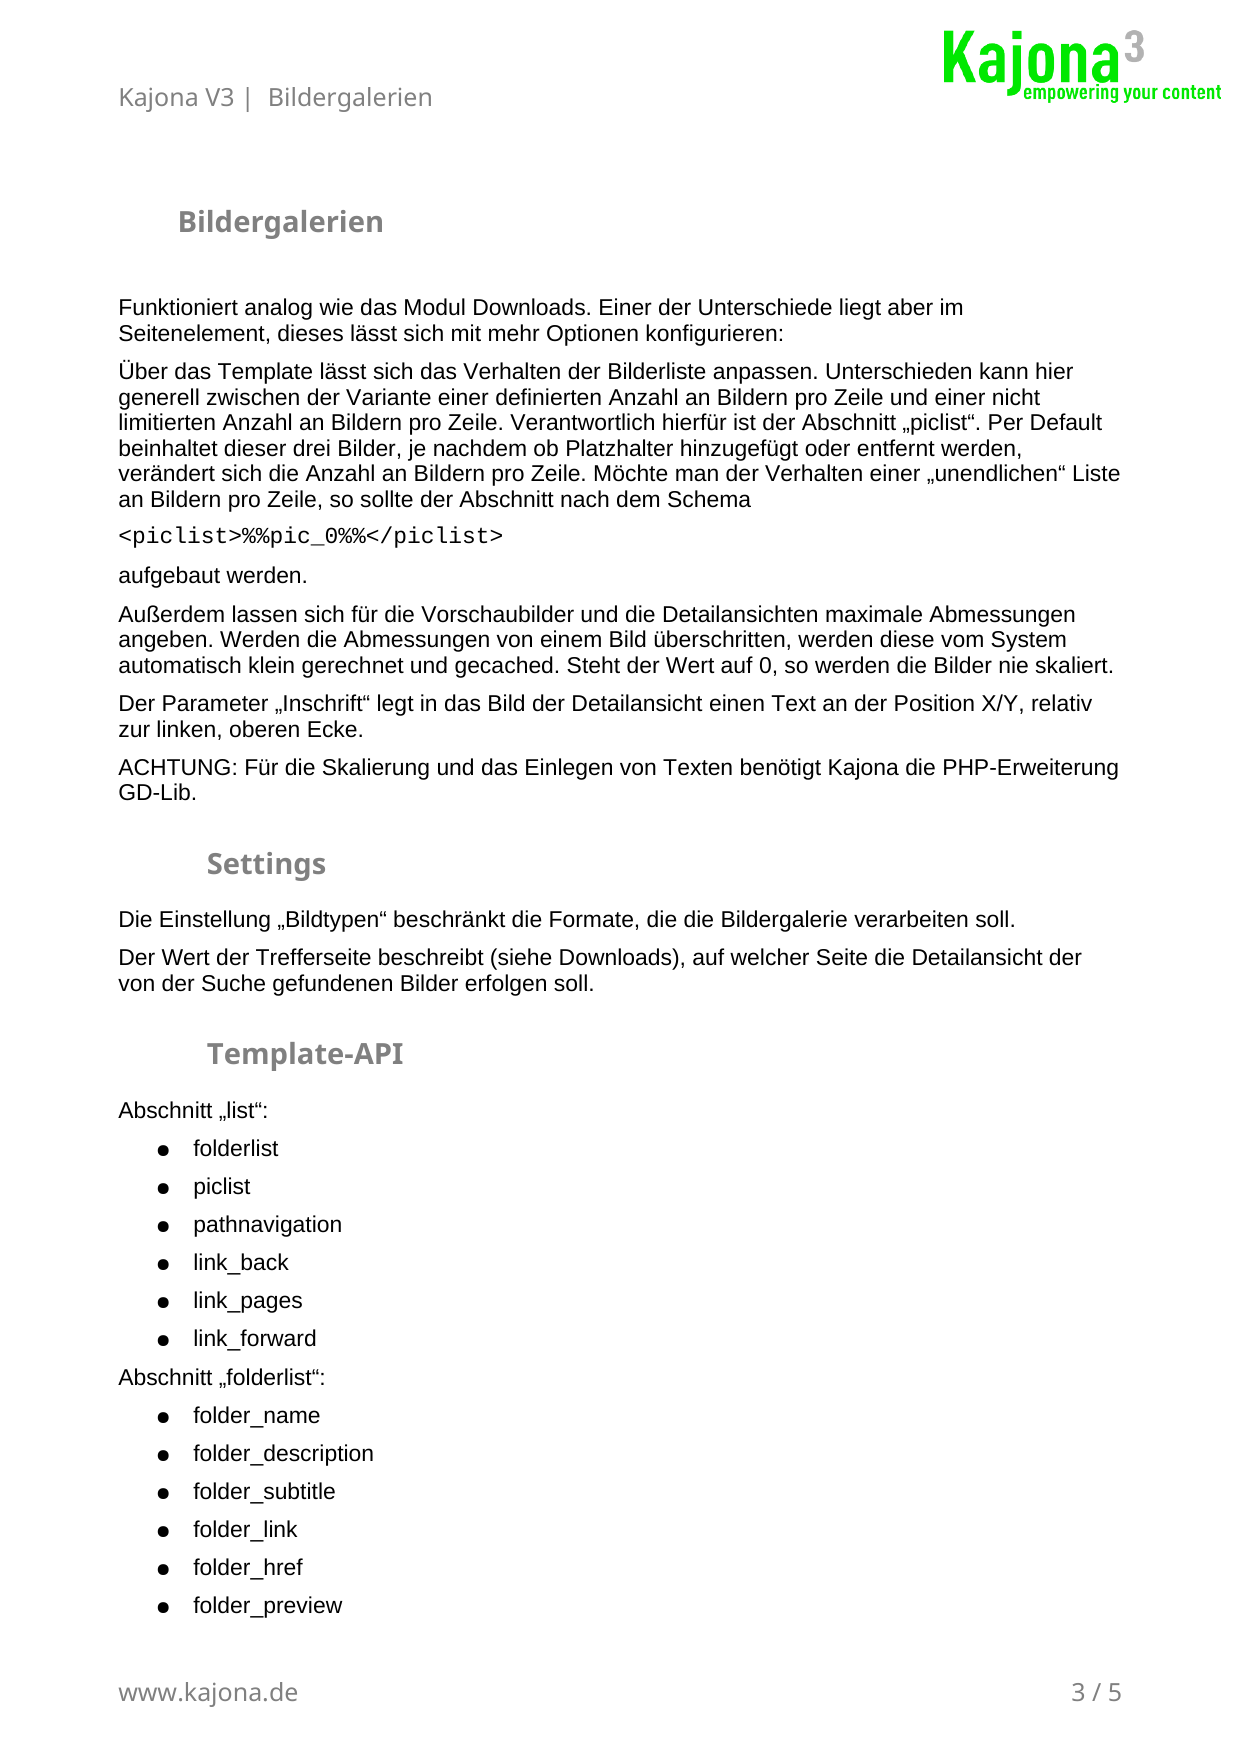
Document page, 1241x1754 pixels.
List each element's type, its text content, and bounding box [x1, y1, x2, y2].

list folder_description [156, 1441, 1122, 1466]
text Der Wert der Trefferseite beschreibt (siehe Downloads), auf welcher Seite die Detailansicht der von der Suche gefundenen Bilder erfolgen soll. [118, 945, 1122, 996]
list folder_subtitle [156, 1479, 1122, 1504]
list folderlist [156, 1136, 1122, 1161]
text Die Einstellung „Bildtypen“ beschränkt die Formate, die die Bildergalerie verarbeiten soll. [118, 907, 1122, 932]
list folder_href [156, 1555, 1122, 1581]
text Über das Template lässt sich das Verhalten der Bilderliste anpassen. Unterschieden kann hier generell zwischen der Variante einer definierten Anzahl an Bildern pro Zeile und einer nicht limitierten Anzahl an Bildern pro Zeile. Verantwortlich hierfür ist der Abschnitt „piclist“. Per Default beinhaltet dieser drei Bilder, je nachdem ob Platzhalter hinzugefügt oder entfernt werden, verändert sich die Anzahl an Bildern pro Zeile. Möchte man der Verhalten einer „unendlichen“ Liste an Bildern pro Zeile, so sollte der Abschnitt nach dem Schema [118, 358, 1122, 512]
text <piclist>%%pic_0%%</piclist> [118, 525, 1122, 551]
text Abschnitt „list“: [118, 1097, 1122, 1123]
list pathnavigation [156, 1212, 1122, 1237]
text Außerdem lassen sich für die Vorschaubilder und die Detailansichten maximale Abmessungen angeben. Werden die Abmessungen von einem Bild überschritten, werden diese vom System automatisch klein gerechnet und gecached. Steht der Wert auf 0, so werden die Bilder nie skaliert. [118, 601, 1122, 678]
subtitle Bildergalerien [118, 201, 1122, 241]
list piclist [156, 1174, 1122, 1199]
list link_forward [156, 1326, 1122, 1352]
picture [944, 30, 1221, 103]
subtitle Template-API [118, 1033, 1122, 1073]
list link_back [156, 1250, 1122, 1276]
text aufgebaut werden. [118, 563, 1122, 589]
subtitle Settings [118, 843, 1122, 883]
text Der Parameter „Inschrift“ legt in das Bild der Detailansicht einen Text an der Position X/Y, relativ zur linken, oberen Ecke. [118, 691, 1122, 742]
list link_pages [156, 1288, 1122, 1314]
text Funktioniert analog wie das Modul Downloads. Einer der Unterschiede liegt aber im Seitenelement, dieses lässt sich mit mehr Optionen konfigurieren: [118, 295, 1122, 346]
list folder_name [156, 1402, 1122, 1428]
text Abschnitt „folderlist“: [118, 1364, 1122, 1390]
list folder_preview [156, 1593, 1122, 1619]
text ACHTUNG: Für die Skalierung und das Einlegen von Texten benötigt Kajona die PHP-Erweiterung GD-Lib. [118, 754, 1122, 806]
list folder_link [156, 1517, 1122, 1542]
